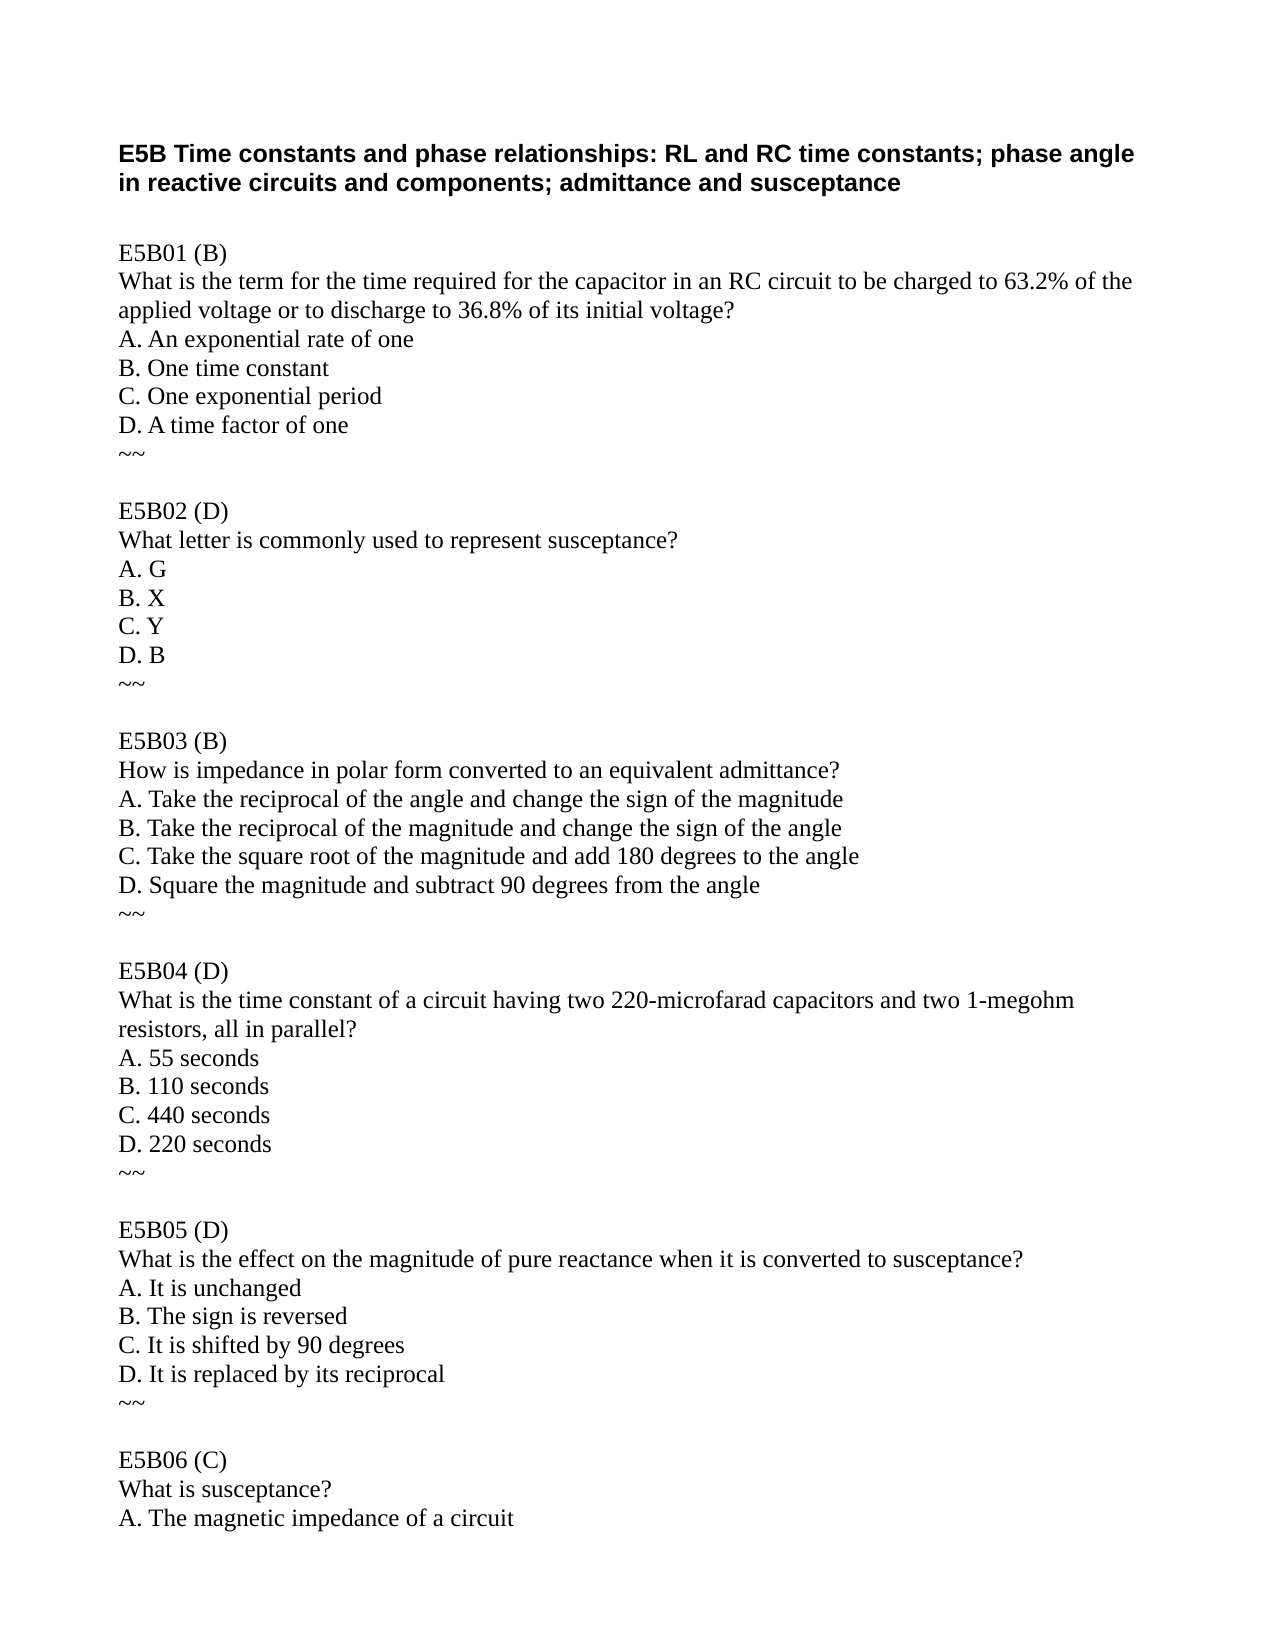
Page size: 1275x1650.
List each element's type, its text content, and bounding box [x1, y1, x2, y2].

text A. G [118, 554, 1157, 583]
text D. It is replaced by its reciprocal [118, 1359, 1157, 1388]
text How is impedance in polar form converted to an equivalent admittance? [118, 755, 1157, 784]
text D. Square the magnitude and subtract 90 degrees from the angle [118, 870, 1157, 899]
text E5B03 (B) [118, 726, 1157, 755]
text What is the term for the time required for the capacitor in an RC circuit to be charged to 63.2% of the applied voltage or to discharge to 36.8% of its initial voltage? [118, 266, 1157, 324]
text What is susceptance? [118, 1474, 1157, 1503]
text E5B06 (C) [118, 1445, 1157, 1474]
text B. One time constant [118, 353, 1157, 381]
text E5B01 (B) [118, 238, 1157, 266]
text E5B02 (D) [118, 496, 1157, 525]
text A. An exponential rate of one [118, 324, 1157, 353]
text ~~ [118, 1388, 1157, 1416]
text B. The sign is reversed [118, 1301, 1157, 1330]
text B. X [118, 583, 1157, 611]
text A. 55 seconds [118, 1043, 1157, 1071]
text D. 220 seconds [118, 1129, 1157, 1158]
text C. It is shifted by 90 degrees [118, 1330, 1157, 1359]
text ~~ [118, 669, 1157, 698]
text What is the effect on the magnitude of pure reactance when it is converted to susceptance? [118, 1244, 1157, 1273]
text D. A time factor of one [118, 410, 1157, 439]
text What letter is commonly used to represent susceptance? [118, 525, 1157, 554]
text A. Take the reciprocal of the angle and change the sign of the magnitude [118, 784, 1157, 813]
text D. B [118, 640, 1157, 669]
text ~~ [118, 439, 1157, 468]
subtitle E5B Time constants and phase relationships: RL and RC time constants; phase angle in reactive circuits and components; admittance and susceptance [118, 139, 1157, 196]
text ~~ [118, 899, 1157, 928]
text ~~ [118, 1158, 1157, 1186]
text A. The magnetic impedance of a circuit [118, 1503, 1157, 1531]
text What is the time constant of a circuit having two 220-microfarad capacitors and two 1-megohm resistors, all in parallel? [118, 985, 1157, 1043]
text C. Take the square root of the magnitude and add 180 degrees to the angle [118, 841, 1157, 870]
text E5B05 (D) [118, 1215, 1157, 1244]
text C. One exponential period [118, 381, 1157, 410]
text A. It is unchanged [118, 1273, 1157, 1301]
text C. Y [118, 611, 1157, 640]
text E5B04 (D) [118, 956, 1157, 985]
text B. Take the reciprocal of the magnitude and change the sign of the angle [118, 813, 1157, 841]
text C. 440 seconds [118, 1100, 1157, 1129]
text B. 110 seconds [118, 1071, 1157, 1100]
